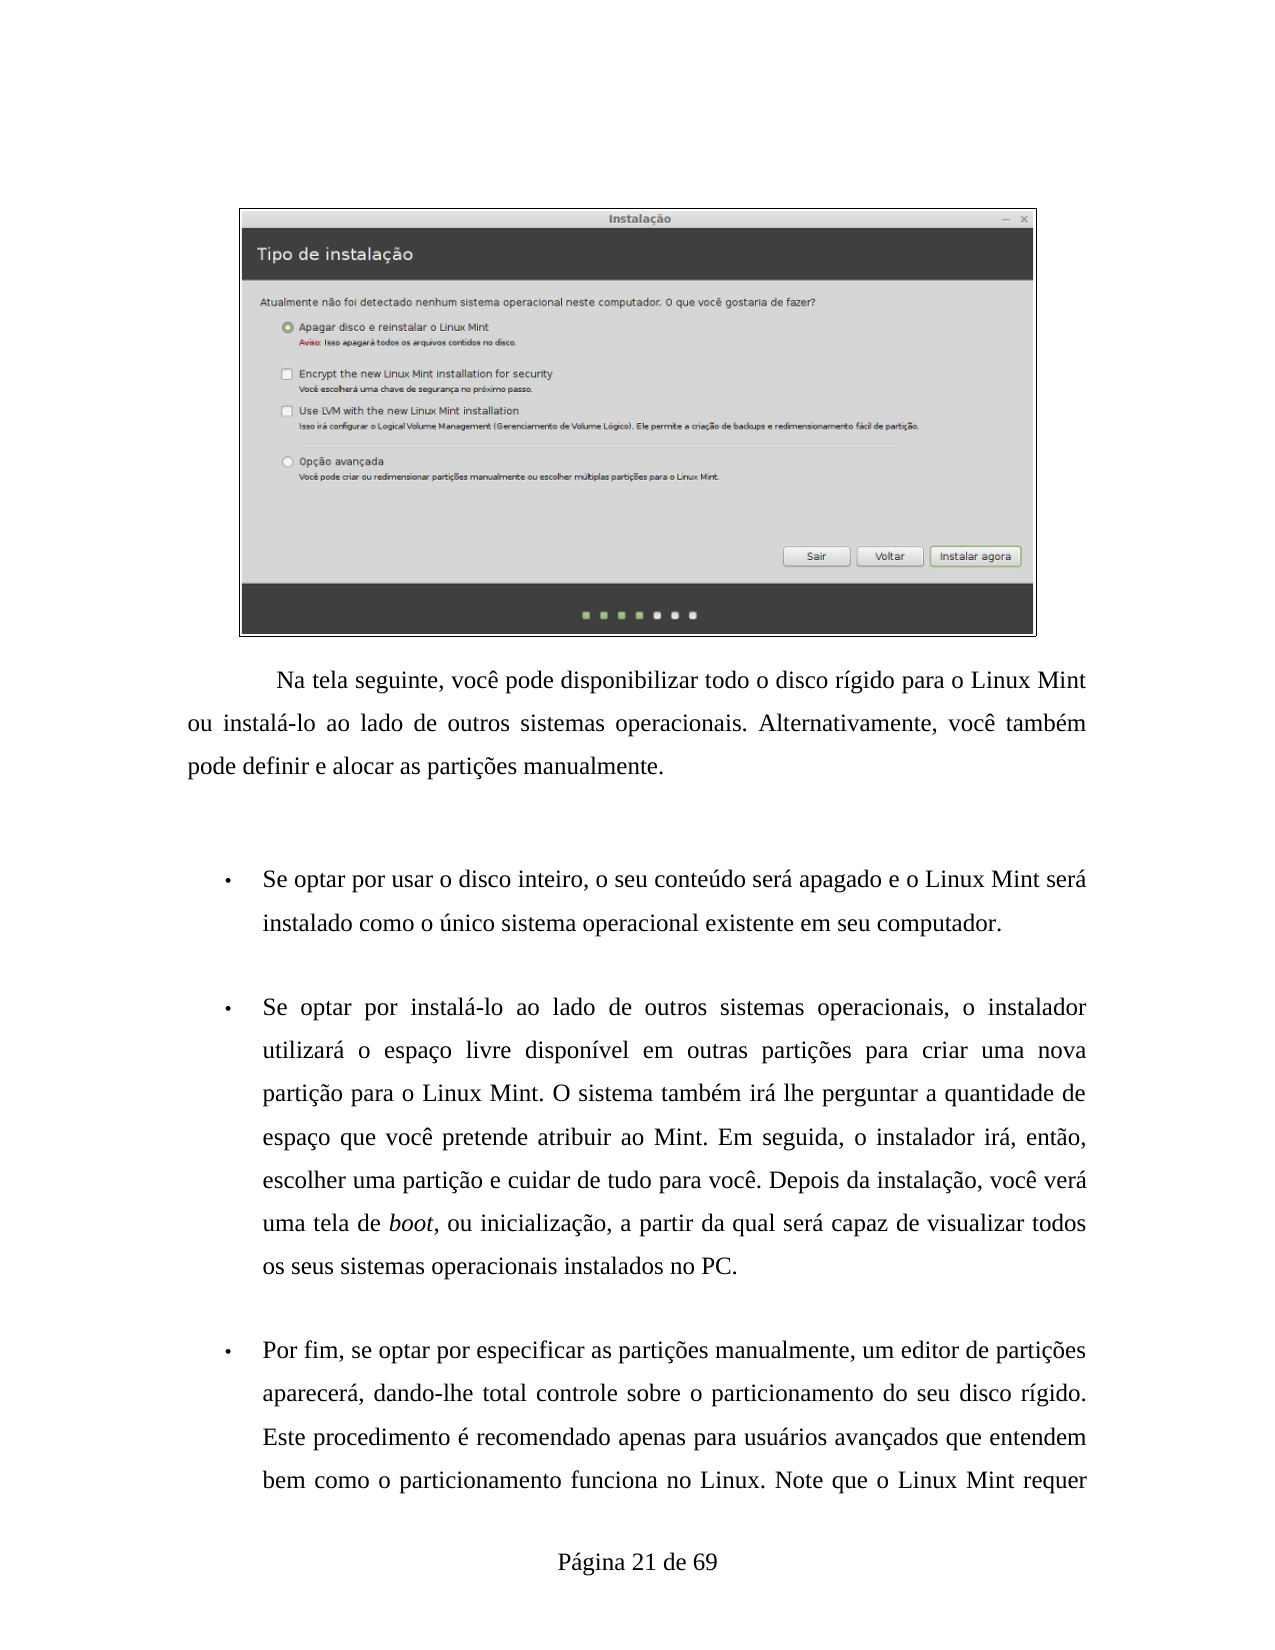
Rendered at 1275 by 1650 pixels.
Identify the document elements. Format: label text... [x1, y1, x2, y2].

list Se optar por usar o disco inteiro, o seu conteúdo será apagado e o Linux Mint será instalado como o único sistema operacional existente em seu computador. [225, 864, 1087, 936]
text Na tela seguinte, você pode disponibilizar todo o disco rígido para o Linux Mint ou instalá-lo ao lado de outros sistemas operacionais. Alternativamente, você também pode definir e alocar as partições manualmente. [187, 665, 1087, 780]
picture [241, 211, 1034, 634]
list Se optar por instalá-lo ao lado de outros sistemas operacionais, o instalador utilizará o espaço livre disponível em outras partições para criar uma nova partição para o Linux Mint. O sistema também irá lhe perguntar a quantidade de espaço que você pretende atribuir ao Mint. Em seguida, o instalador irá, então, escolher uma partição e cuidar de tudo para você. Depois da instalação, você verá uma tela de boot, ou inicialização, a partir da qual será capaz de visualizar todos os seus sistemas operacionais instalados no PC. [225, 992, 1087, 1280]
list Por fim, se optar por especificar as partições manualmente, um editor de partições aparecerá, dando-lhe total controle sobre o particionamento do seu disco rígido. Este procedimento é recomendado apenas para usuários avançados que entendem bem como o particionamento funciona no Linux. Note que o Linux Mint requer [225, 1335, 1087, 1493]
